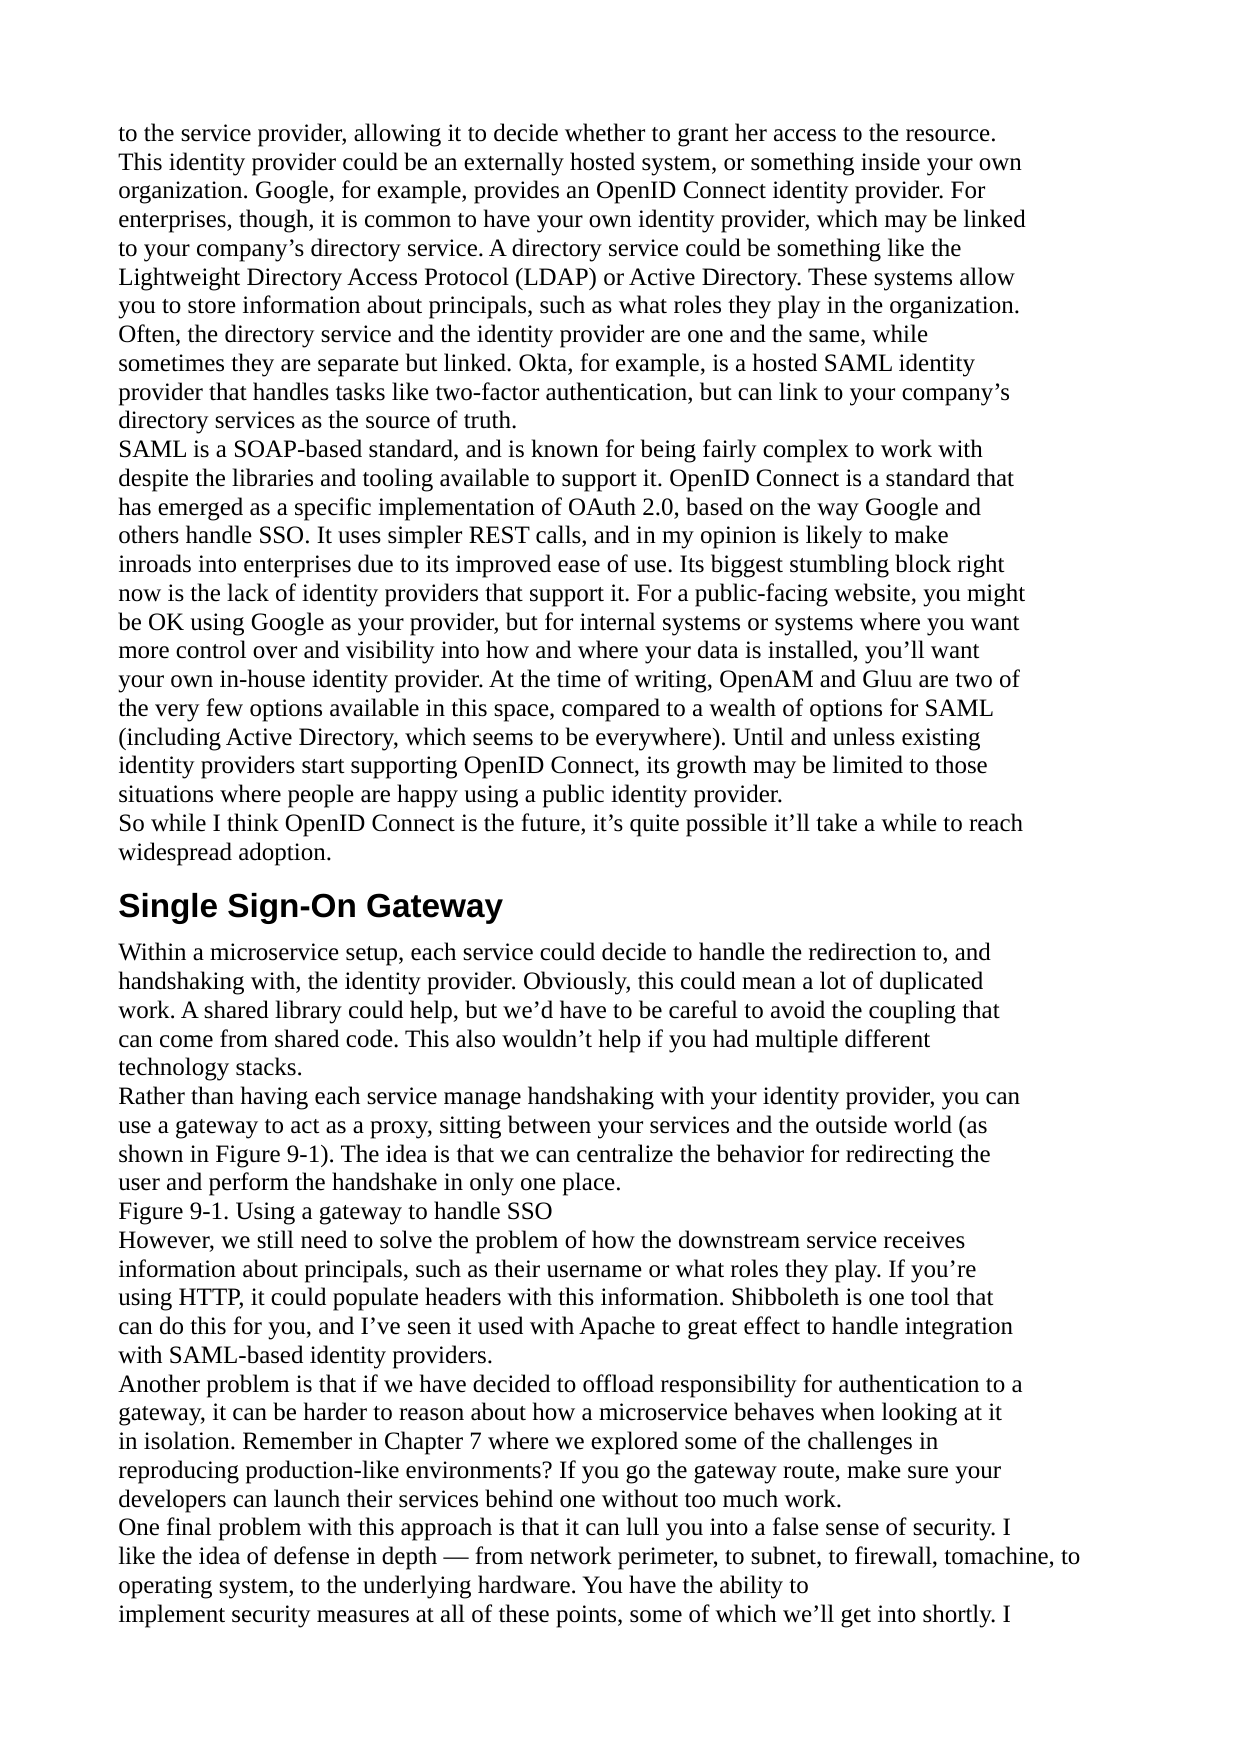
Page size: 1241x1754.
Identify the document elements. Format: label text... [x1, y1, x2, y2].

text others handle SSO. It uses simpler REST calls, and in my opinion is likely to make [118, 521, 1122, 549]
text your own in-house identity provider. At the time of writing, OpenAM and Gluu are two of [118, 664, 1122, 693]
text now is the lack of identity providers that support it. For a public-facing website, you might [118, 578, 1122, 607]
text like the idea of defense in depth — from network perimeter, to subnet, to firewall, tomachine, to operating system, to the underlying hardware. You have the ability to [118, 1541, 1122, 1599]
text (including Active Directory, which seems to be everywhere). Until and unless existing [118, 722, 1122, 751]
text However, we still need to solve the problem of how the downstream service receives [118, 1225, 1122, 1254]
text use a gateway to act as a proxy, sitting between your services and the outside world (as [118, 1110, 1122, 1139]
text despite the libraries and tooling available to support it. OpenID Connect is a standard that [118, 463, 1122, 492]
text provider that handles tasks like two-factor authentication, but can link to your company’s [118, 377, 1122, 406]
text user and perform the handshake in only one place. [118, 1167, 1122, 1196]
subtitle Single Sign-On Gateway [118, 886, 1122, 925]
text Often, the directory service and the identity provider are one and the same, while [118, 319, 1122, 348]
text work. A shared library could help, but we’d have to be careful to avoid the coupling that [118, 995, 1122, 1024]
text can come from shared code. This also wouldn’t help if you had multiple different [118, 1024, 1122, 1052]
text to your company’s directory service. A directory service could be something like the [118, 233, 1122, 262]
text shown in Figure 9-1). The idea is that we can centralize the behavior for redirecting the [118, 1139, 1122, 1167]
text Lightweight Directory Access Protocol (LDAP) or Active Directory. These systems allow [118, 262, 1122, 291]
text technology stacks. [118, 1052, 1122, 1081]
text to the service provider, allowing it to decide whether to grant her access to the resource. [118, 118, 1122, 147]
text can do this for you, and I’ve seen it used with Apache to great effect to handle integration [118, 1311, 1122, 1340]
text more control over and visibility into how and where your data is installed, you’ll want [118, 636, 1122, 664]
text widespread adoption. [118, 837, 1122, 866]
text information about principals, such as their username or what roles they play. If you’re [118, 1254, 1122, 1282]
text Figure 9-1. Using a gateway to handle SSO [118, 1196, 1122, 1225]
text reproducing production-like environments? If you go the gateway route, make sure your [118, 1455, 1122, 1484]
text using HTTP, it could populate headers with this information. Shibboleth is one tool that [118, 1282, 1122, 1311]
text in isolation. Remember in Chapter 7 where we explored some of the challenges in [118, 1426, 1122, 1455]
text SAML is a SOAP-based standard, and is known for being fairly complex to work with [118, 434, 1122, 463]
text directory services as the source of truth. [118, 406, 1122, 434]
text the very few options available in this space, compared to a wealth of options for SAML [118, 693, 1122, 722]
text One final problem with this approach is that it can lull you into a false sense of security. I [118, 1512, 1122, 1541]
text handshaking with, the identity provider. Obviously, this could mean a lot of duplicated [118, 966, 1122, 995]
text implement security measures at all of these points, some of which we’ll get into shortly. I [118, 1599, 1122, 1627]
text So while I think OpenID Connect is the future, it’s quite possible it’ll take a while to reach [118, 808, 1122, 837]
text gateway, it can be harder to reason about how a microservice behaves when looking at it [118, 1397, 1122, 1426]
text with SAML-based identity providers. [118, 1340, 1122, 1369]
text Another problem is that if we have decided to offload responsibility for authentication to a [118, 1369, 1122, 1397]
text has emerged as a specific implementation of OAuth 2.0, based on the way Google and [118, 492, 1122, 521]
text Within a microservice setup, each service could decide to handle the redirection to, and [118, 937, 1122, 966]
text you to store information about principals, such as what roles they play in the organization. [118, 291, 1122, 319]
text sometimes they are separate but linked. Okta, for example, is a hosted SAML identity [118, 348, 1122, 377]
text Rather than having each service manage handshaking with your identity provider, you can [118, 1081, 1122, 1110]
text This identity provider could be an externally hosted system, or something inside your own [118, 147, 1122, 176]
text inroads into enterprises due to its improved ease of use. Its biggest stumbling block right [118, 549, 1122, 578]
text organization. Google, for example, provides an OpenID Connect identity provider. For [118, 176, 1122, 204]
text be OK using Google as your provider, but for internal systems or systems where you want [118, 607, 1122, 636]
text enterprises, though, it is common to have your own identity provider, which may be linked [118, 204, 1122, 233]
text identity providers start supporting OpenID Connect, its growth may be limited to those [118, 751, 1122, 779]
text situations where people are happy using a public identity provider. [118, 779, 1122, 808]
text developers can launch their services behind one without too much work. [118, 1484, 1122, 1512]
